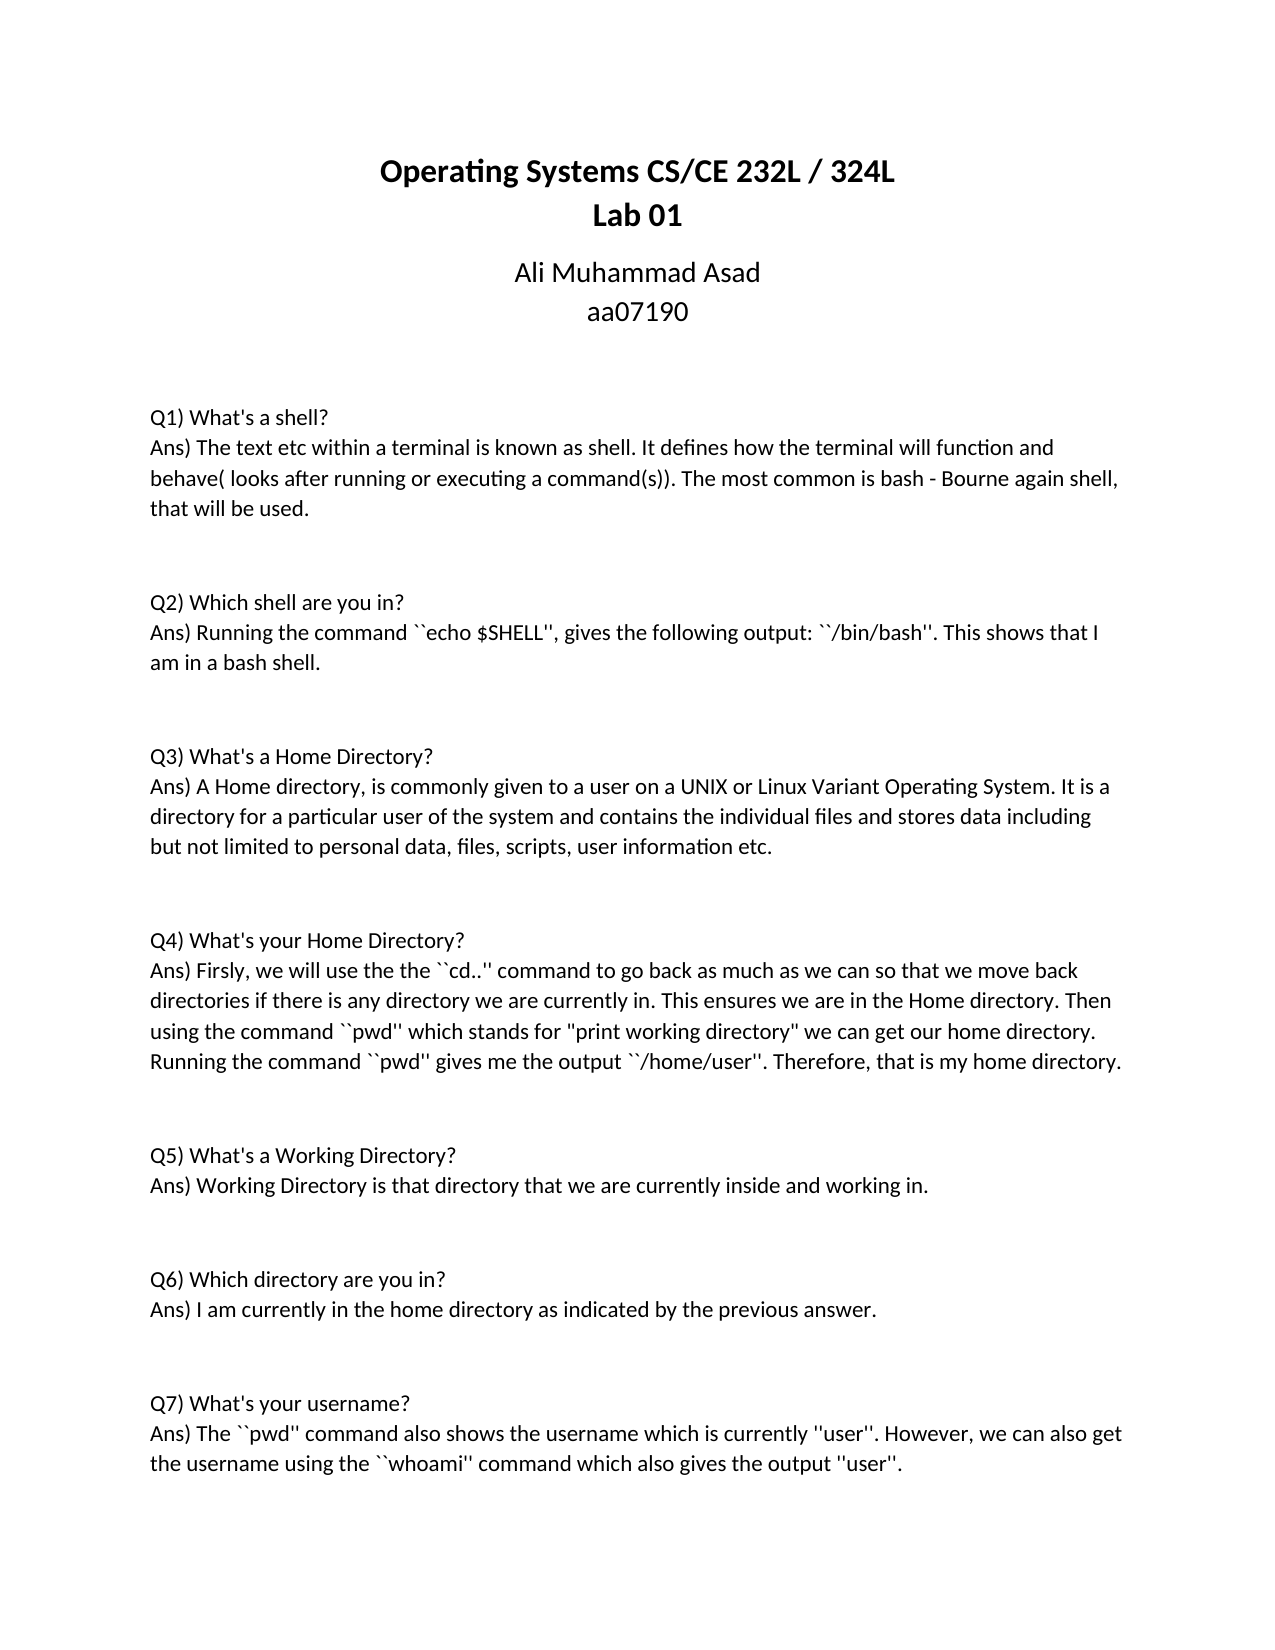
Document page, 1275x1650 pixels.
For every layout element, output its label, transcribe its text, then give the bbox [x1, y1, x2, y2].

text Q5) What's a Working Directory? Ans) Working Directory is that directory that we are currently inside and working in. [150, 1141, 1125, 1199]
text Operating Systems CS/CE 232L / 324L Lab 01 [150, 150, 1125, 235]
text Q2) Which shell are you in? Ans) Running the command ``echo $SHELL'', gives the following output: ``/bin/bash''. This shows that I am in a bash shell. [150, 588, 1125, 676]
text Ali Muhammad Asad aa07190 [150, 254, 1125, 329]
text Q6) Which directory are you in? Ans) I am currently in the home directory as indicated by the previous answer. [150, 1265, 1125, 1323]
text Q4) What's your Home Directory? Ans) Firsly, we will use the the ``cd..'' command to go back as much as we can so that we move back directories if there is any directory we are currently in. This ensures we are in the Home directory. Then using the command ``pwd'' which stands for "print working directory" we can get our home directory. Running the command ``pwd'' gives me the output ``/home/user''. Therefore, that is my home directory. [150, 926, 1125, 1075]
text Q3) What's a Home Directory? Ans) A Home directory, is commonly given to a user on a UNIX or Linux Variant Operating System. It is a directory for a particular user of the system and contains the individual files and stores data including but not limited to personal data, files, scripts, user information etc. [150, 742, 1125, 860]
text Q1) What's a shell? Ans) The text etc within a terminal is known as shell. It defines how the terminal will function and behave( looks after running or executing a command(s)). The most common is bash - Bourne again shell, that will be used. [150, 403, 1125, 522]
text Q7) What's your username? Ans) The ``pwd'' command also shows the username which is currently ''user''. However, we can also get the username using the ``whoami'' command which also gives the output ''user''. [150, 1389, 1125, 1477]
